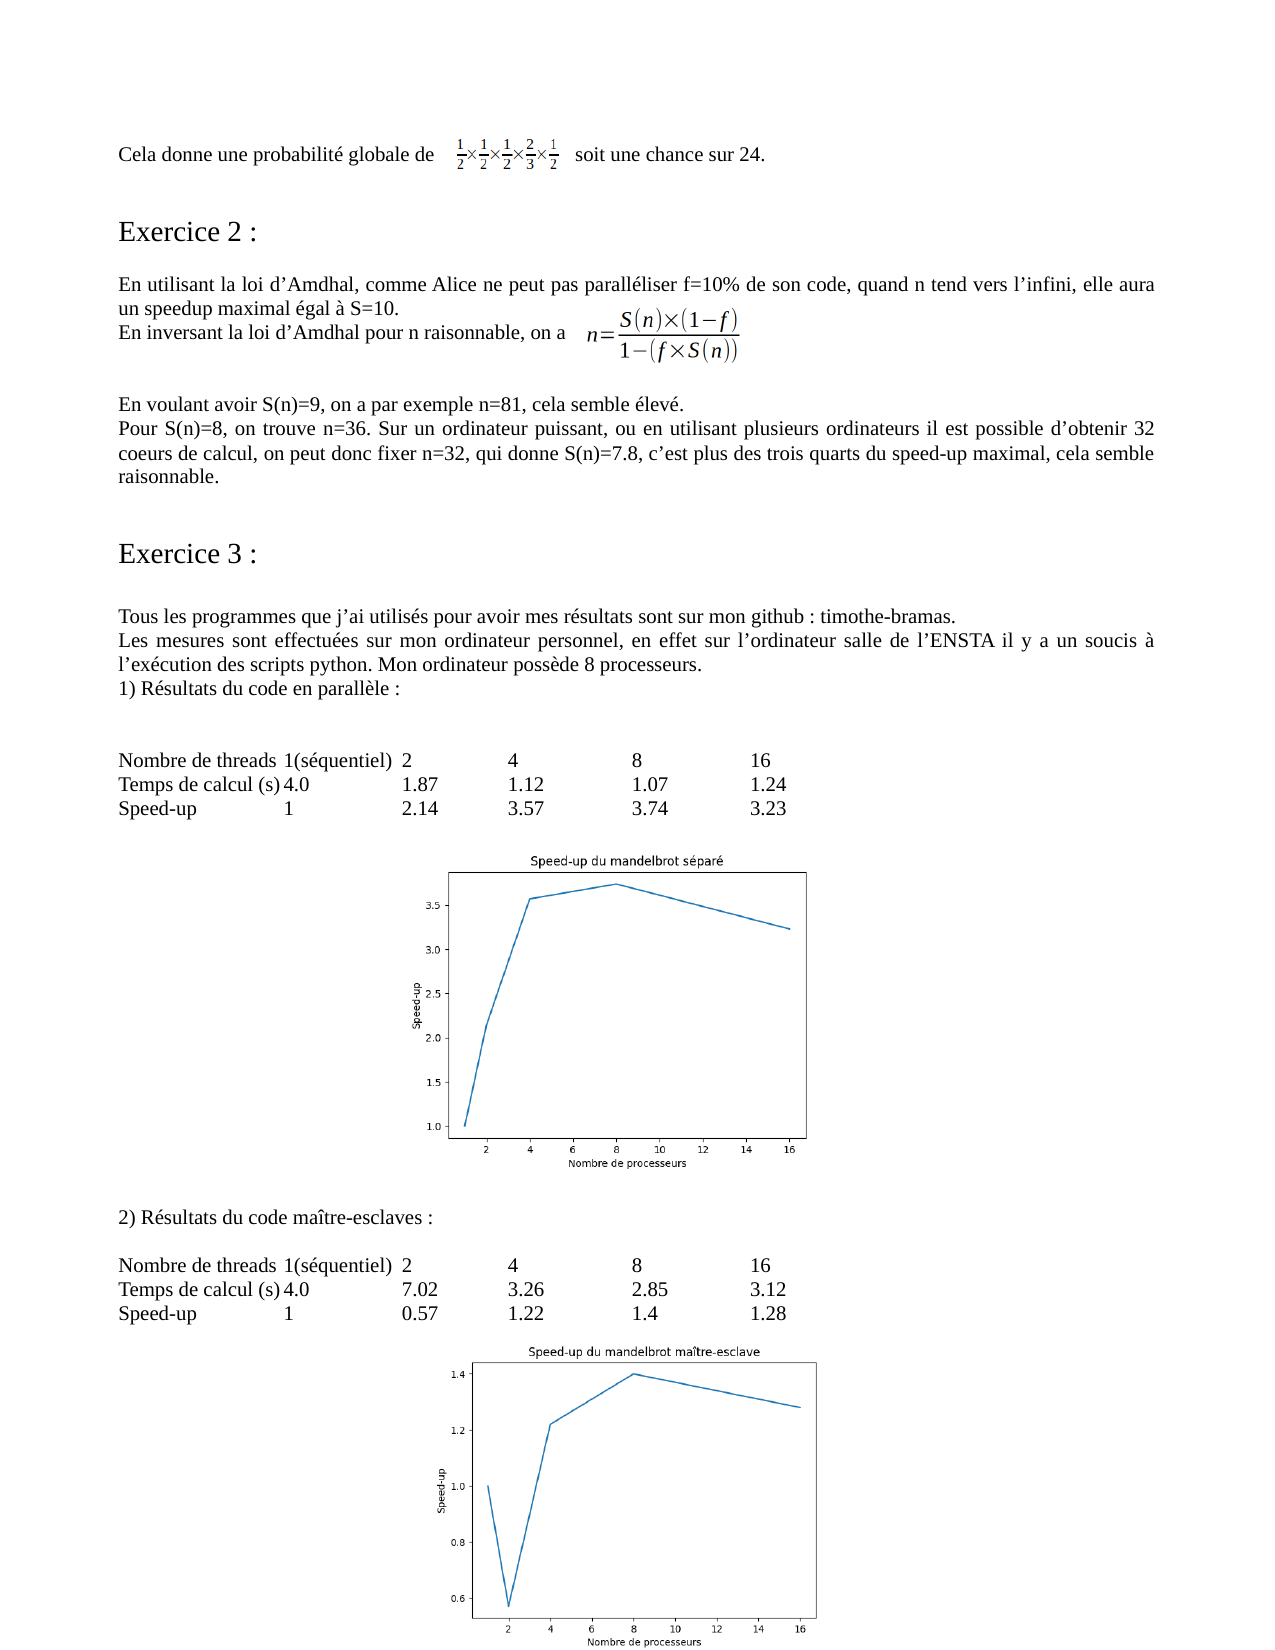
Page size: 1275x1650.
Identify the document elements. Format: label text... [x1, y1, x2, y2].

table_cell 1.07 [632, 772, 750, 796]
text Exercice 3 : [118, 537, 1157, 570]
table_cell 3.74 [632, 796, 750, 820]
table_cell 3.12 [750, 1277, 880, 1301]
table_cell 1.4 [632, 1301, 750, 1325]
text Pour S(n)=8, on trouve n=36. Sur un ordinateur puissant, ou en utilisant plusieurs ordinateurs il est possible d’obtenir 32 coeurs de calcul, on peut donc fixer n=32, qui donne S(n)=7.8, c’est plus des trois quarts du speed-up maximal, cela semble raisonnable. [118, 416, 1157, 488]
text Les mesures sont effectuées sur mon ordinateur personnel, en effet sur l’ordinateur salle de l’ENSTA il y a un soucis à l’exécution des scripts python. Mon ordinateur possède 8 processeurs. [118, 628, 1157, 676]
text soit une chance sur 24. [567, 142, 1157, 166]
table_cell 7.02 [402, 1277, 508, 1301]
table_cell 1.22 [508, 1301, 632, 1325]
table_header 4 [508, 748, 632, 772]
table_header 16 [750, 1253, 880, 1277]
picture [445, 128, 567, 175]
picture [424, 1329, 839, 1650]
text En utilisant la loi d’Amdhal, comme Alice ne peut pas paralléliser f=10% de son code, quand n tend vers l’infini, elle aura un speedup maximal égal à S=10. [118, 272, 1157, 320]
table_header 2 [402, 748, 508, 772]
table_header 4 [508, 1253, 632, 1277]
table_cell 1 [283, 796, 402, 820]
table_header Nombre de threads [118, 1253, 283, 1277]
table_header 2 [402, 1253, 508, 1277]
table_cell 1 [283, 1301, 402, 1325]
picture [572, 297, 746, 368]
table_header 8 [632, 1253, 750, 1277]
table_cell 4.0 [283, 772, 402, 796]
text Cela donne une probabilité globale de [118, 142, 445, 166]
table_header Nombre de threads [118, 748, 283, 772]
table_header 1(séquentiel) [283, 748, 402, 772]
table_cell Speed-up [118, 1301, 283, 1325]
picture [397, 835, 827, 1173]
table_cell 1.12 [508, 772, 632, 796]
table_cell Speed-up [118, 796, 283, 820]
table_header 16 [750, 748, 880, 772]
text En voulant avoir S(n)=9, on a par exemple n=81, cela semble élevé. [118, 392, 1157, 416]
table_header 8 [632, 748, 750, 772]
text Tous les programmes que j’ai utilisés pour avoir mes résultats sont sur mon github : timothe-bramas. [118, 604, 1157, 628]
text 2) Résultats du code maître-esclaves : [118, 1205, 1157, 1229]
table_cell 3.57 [508, 796, 632, 820]
table_cell 3.26 [508, 1277, 632, 1301]
table_cell 0.57 [402, 1301, 508, 1325]
text En inversant la loi d’Amdhal pour n raisonnable, on a [118, 320, 572, 344]
table_cell 1.28 [750, 1301, 880, 1325]
table_cell Temps de calcul (s) [118, 1277, 283, 1301]
table_cell 2.14 [402, 796, 508, 820]
table_cell 4.0 [283, 1277, 402, 1301]
text Exercice 2 : [118, 214, 1157, 248]
text 1) Résultats du code en parallèle : [118, 676, 1157, 700]
text [746, 320, 1157, 344]
table_cell Temps de calcul (s) [118, 772, 283, 796]
table_cell 2.85 [632, 1277, 750, 1301]
table_cell 3.23 [750, 796, 880, 820]
table_cell 1.87 [402, 772, 508, 796]
table_cell 1.24 [750, 772, 880, 796]
table_header 1(séquentiel) [283, 1253, 402, 1277]
